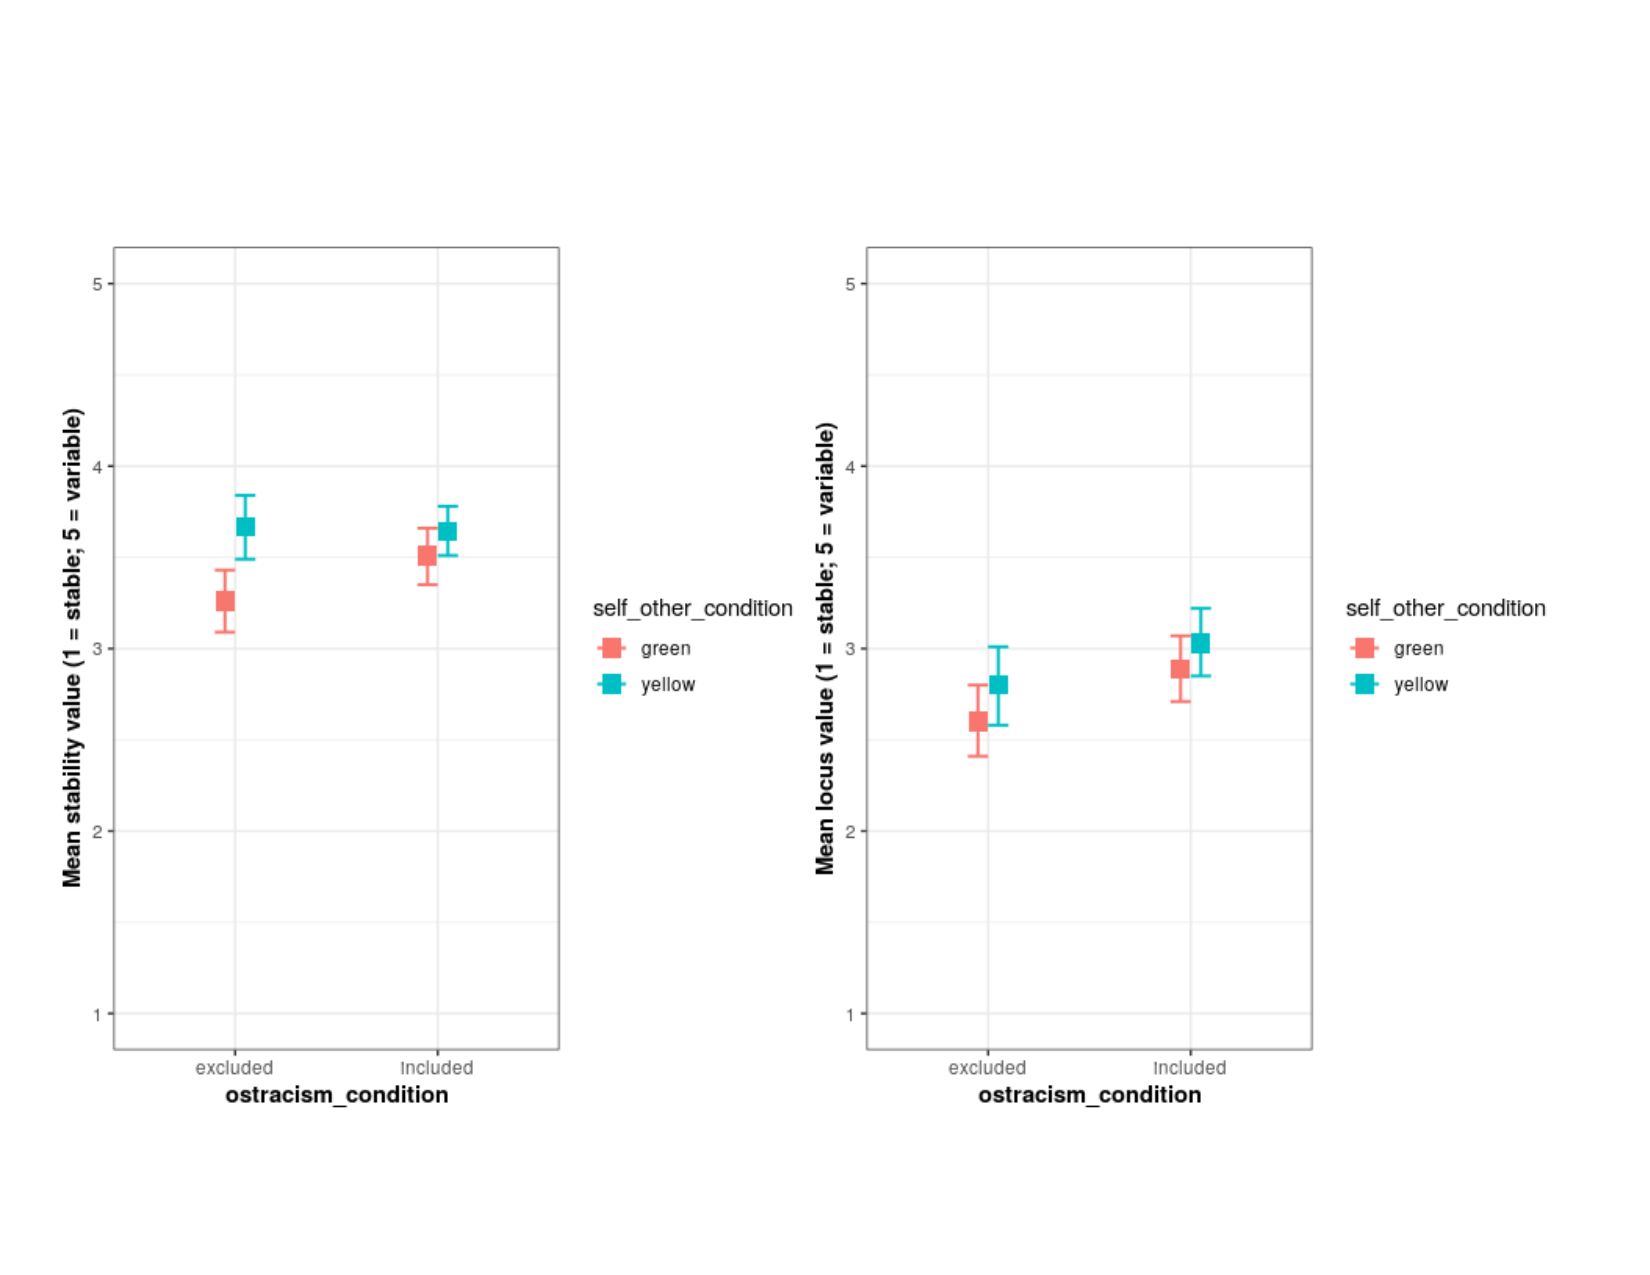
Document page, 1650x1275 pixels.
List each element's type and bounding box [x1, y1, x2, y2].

picture [52, 236, 1570, 1120]
